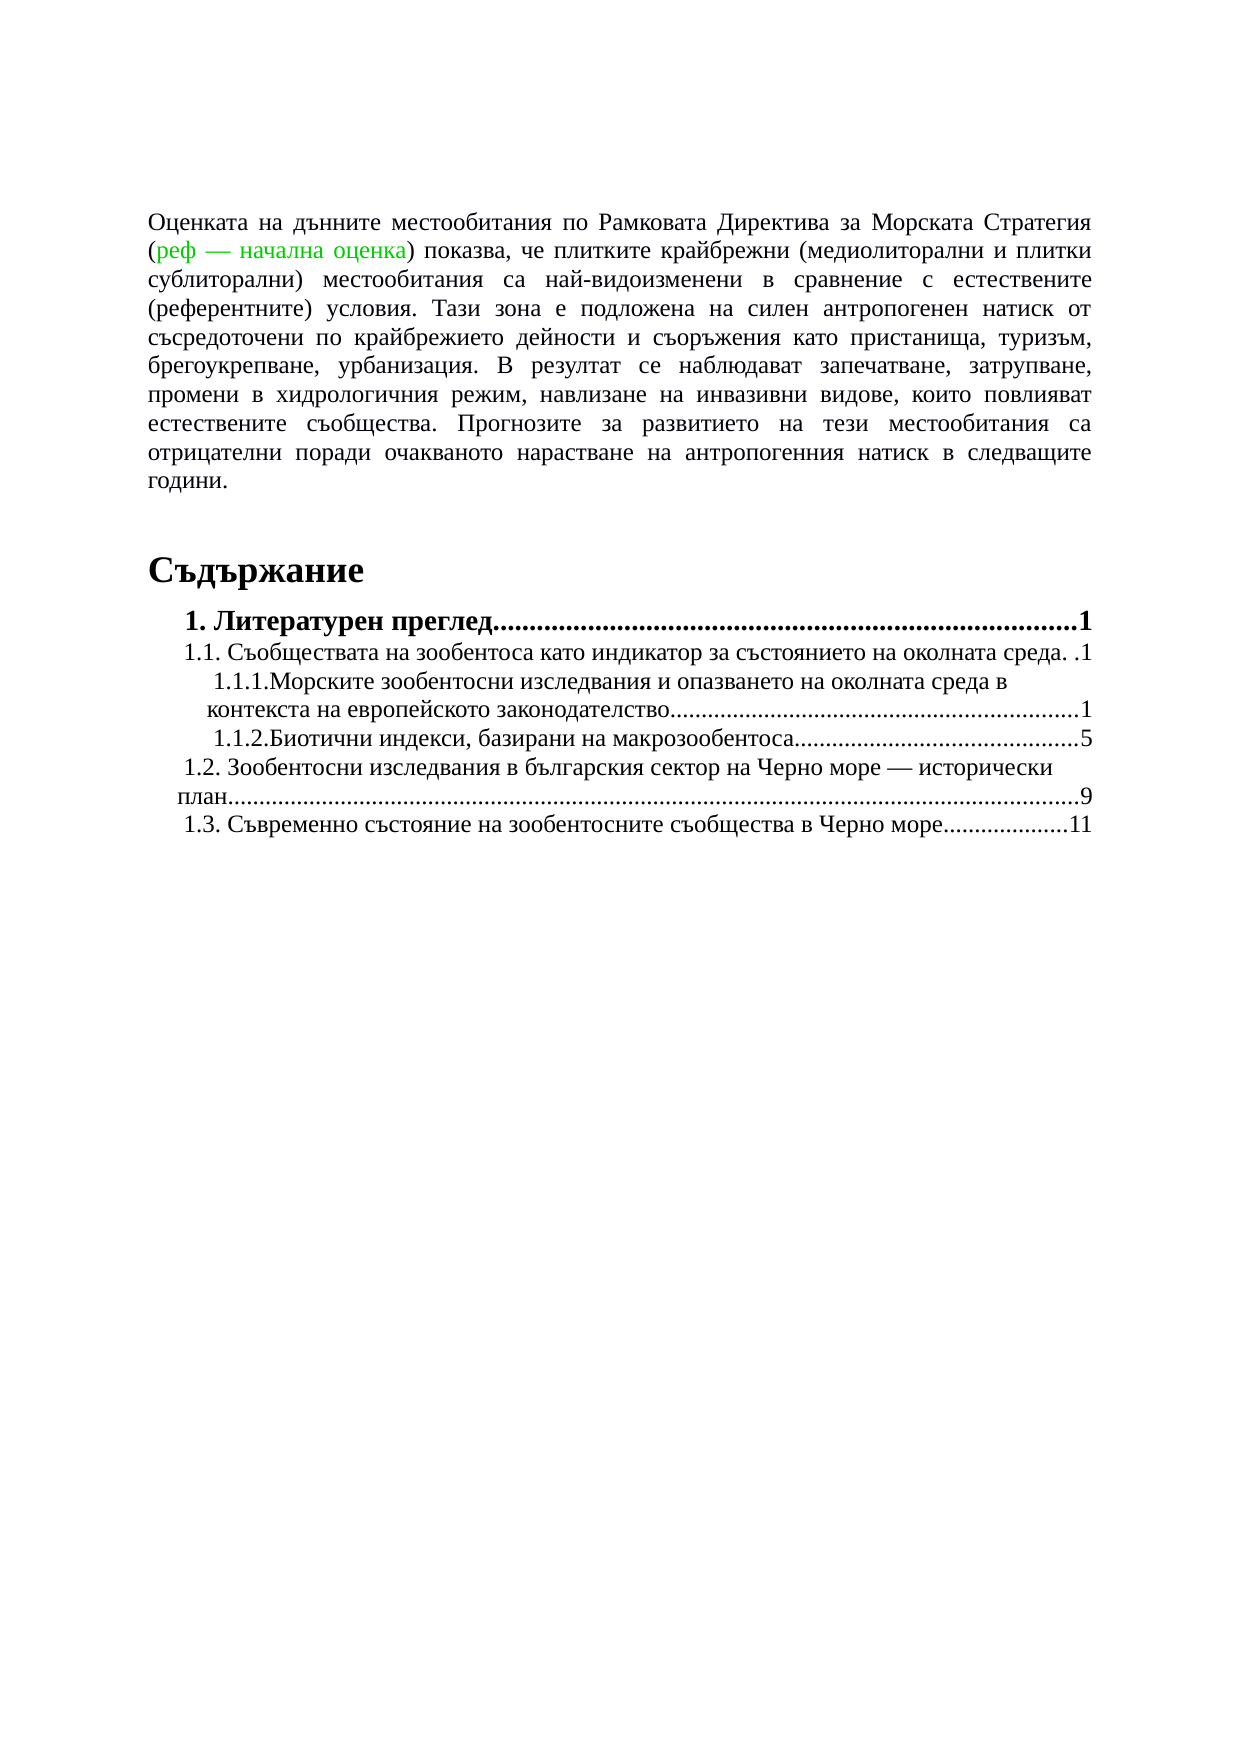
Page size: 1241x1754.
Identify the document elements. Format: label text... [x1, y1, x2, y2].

text 1.1.1.Морските зообентосни изследвания и опазването на околната среда в контекста на европейското законодателство 1 [207, 666, 1093, 723]
text 1.3. Съвременно състояние на зообентосните съобщества в Черно море 11 [177, 809, 1093, 838]
subtitle Съдържание [148, 548, 1093, 591]
text Оценката на дънните местообитания по Рамковата Директива за Морската Стратегия (реф — начална оценка) показва, че плитките крайбрежни (медиолиторални и плитки сублиторални) местообитания са най-видоизменени в сравнение с естествените (референтните) условия. Тази зона е подложена на силен антропогенен натиск от съсредоточени по крайбрежието дейности и съоръжения като пристанища, туризъм, брегоукрепване, урбанизация. В резултат се наблюдават запечатване, затрупване, промени в хидрологичния режим, навлизане на инвазивни видове, които повлияват естествените съобщества. Прогнозите за развитието на тези местообитания са отрицателни поради очакваното нарастване на антропогенния натиск в следващите години. [148, 207, 1093, 494]
text 1.2. Зообентосни изследвания в българския сектор на Черно море — исторически план 9 [177, 752, 1093, 809]
text 1.1.2.Биотични индекси, базирани на макрозообентоса 5 [207, 723, 1093, 752]
text 1.1. Съобществата на зообентоса като индикатор за състоянието на околната среда 1 [177, 637, 1093, 666]
text 1. Литературен преглед 1 [177, 603, 1093, 637]
